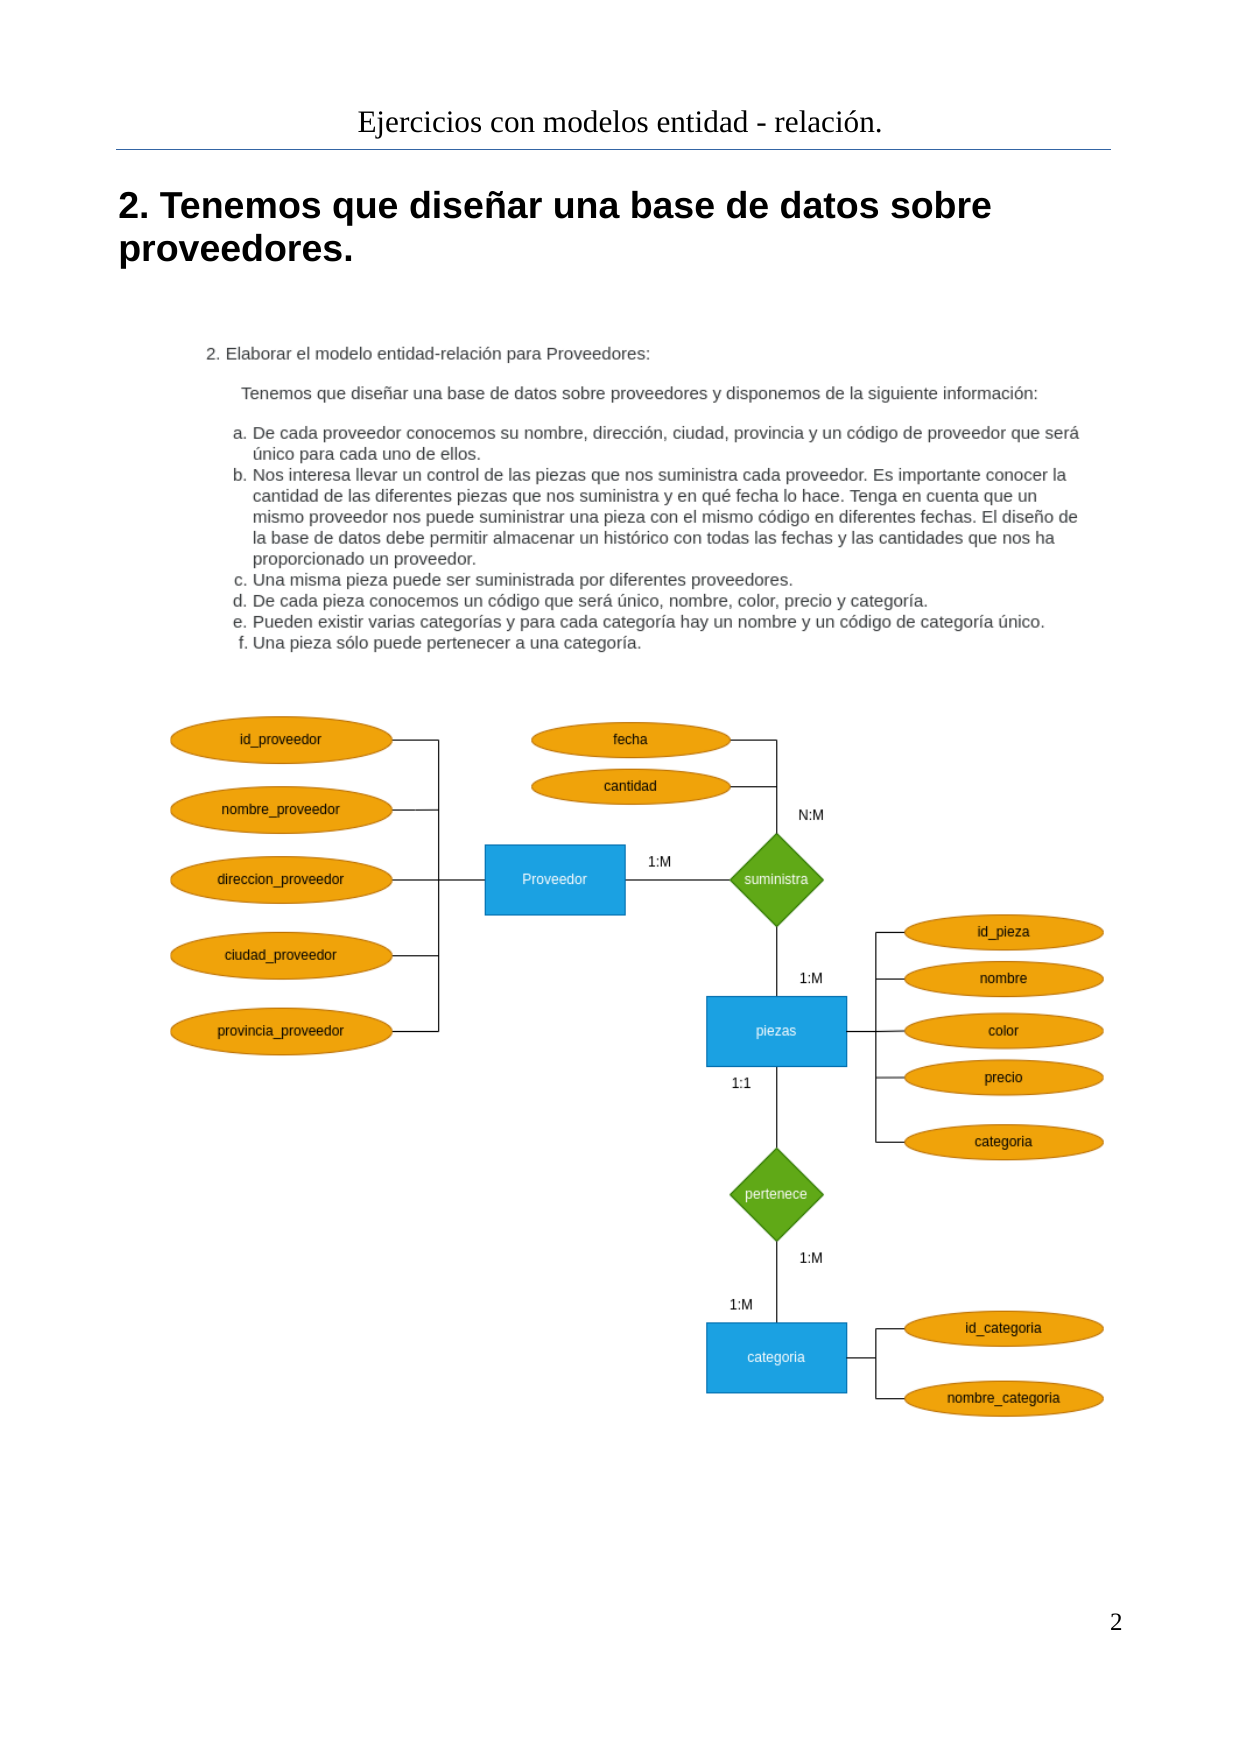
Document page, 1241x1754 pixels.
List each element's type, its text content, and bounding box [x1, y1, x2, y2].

subtitle 2. Tenemos que diseñar una base de datos sobre proveedores. [118, 183, 1122, 269]
picture [170, 320, 1105, 1418]
